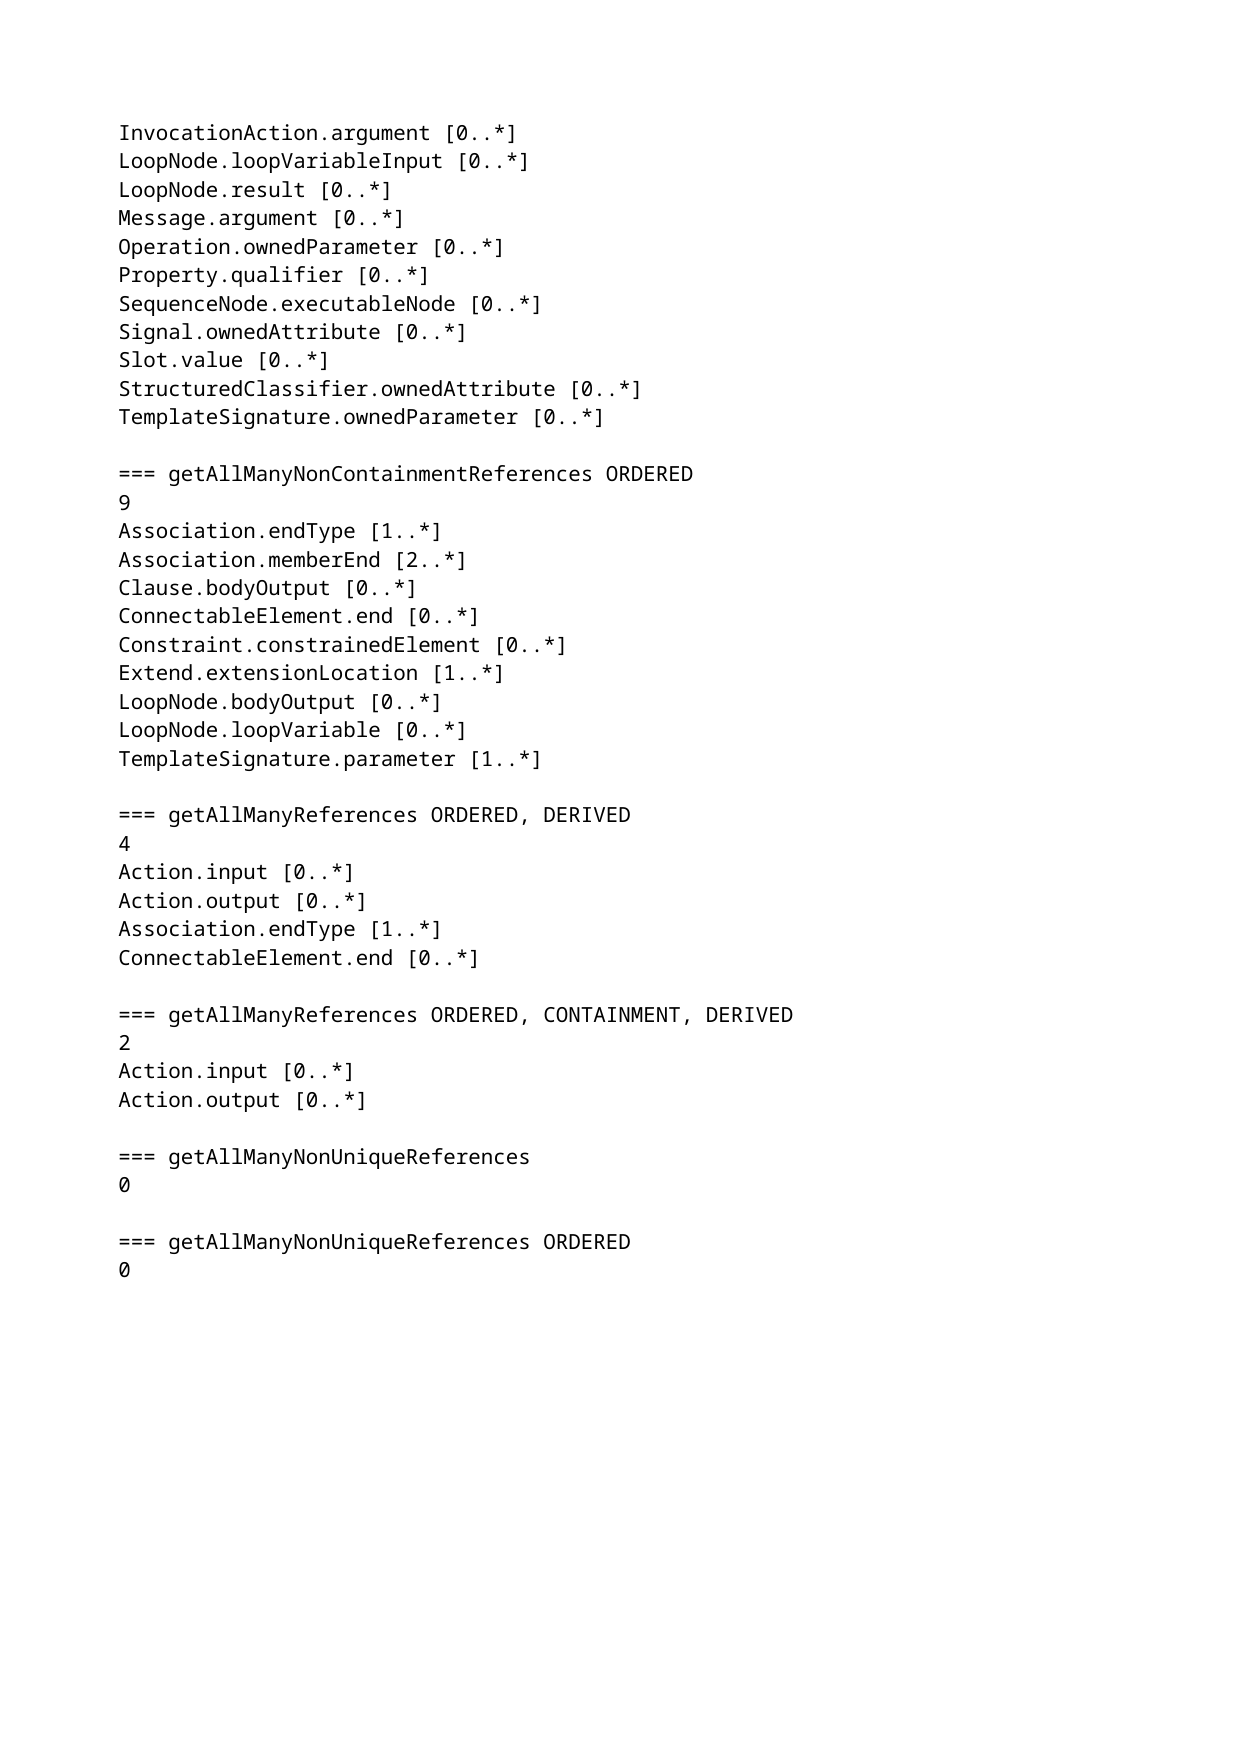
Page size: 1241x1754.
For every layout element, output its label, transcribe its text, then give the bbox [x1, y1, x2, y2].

text 4 [118, 829, 1122, 857]
text Action.input [0..*] [118, 1057, 1122, 1085]
text Association.endType [1..*] [118, 516, 1122, 545]
text InvocationAction.argument [0..*] [118, 118, 1122, 147]
text === getAllManyNonContainmentReferences ORDERED [118, 459, 1122, 488]
text === getAllManyNonUniqueReferences [118, 1142, 1122, 1170]
text ConnectableElement.end [0..*] [118, 943, 1122, 971]
text StructuredClassifier.ownedAttribute [0..*] [118, 374, 1122, 402]
text Action.output [0..*] [118, 1085, 1122, 1113]
text TemplateSignature.ownedParameter [0..*] [118, 402, 1122, 431]
text Association.endType [1..*] [118, 914, 1122, 943]
text Extend.extensionLocation [1..*] [118, 658, 1122, 687]
text LoopNode.bodyOutput [0..*] [118, 687, 1122, 715]
text Slot.value [0..*] [118, 346, 1122, 374]
text 9 [118, 488, 1122, 516]
text Association.memberEnd [2..*] [118, 545, 1122, 573]
text 0 [118, 1170, 1122, 1199]
text 0 [118, 1256, 1122, 1284]
text TemplateSignature.parameter [1..*] [118, 744, 1122, 772]
text Action.output [0..*] [118, 886, 1122, 914]
text 2 [118, 1028, 1122, 1057]
text SequenceNode.executableNode [0..*] [118, 289, 1122, 317]
text Action.input [0..*] [118, 857, 1122, 886]
text === getAllManyNonUniqueReferences ORDERED [118, 1227, 1122, 1256]
text Signal.ownedAttribute [0..*] [118, 317, 1122, 346]
text === getAllManyReferences ORDERED, DERIVED [118, 801, 1122, 829]
text Constraint.constrainedElement [0..*] [118, 630, 1122, 658]
text LoopNode.result [0..*] [118, 175, 1122, 203]
text Operation.ownedParameter [0..*] [118, 232, 1122, 260]
text Clause.bodyOutput [0..*] [118, 573, 1122, 602]
text Property.qualifier [0..*] [118, 260, 1122, 289]
text Message.argument [0..*] [118, 203, 1122, 232]
text === getAllManyReferences ORDERED, CONTAINMENT, DERIVED [118, 1000, 1122, 1028]
text LoopNode.loopVariable [0..*] [118, 715, 1122, 744]
text LoopNode.loopVariableInput [0..*] [118, 147, 1122, 175]
text ConnectableElement.end [0..*] [118, 602, 1122, 630]
